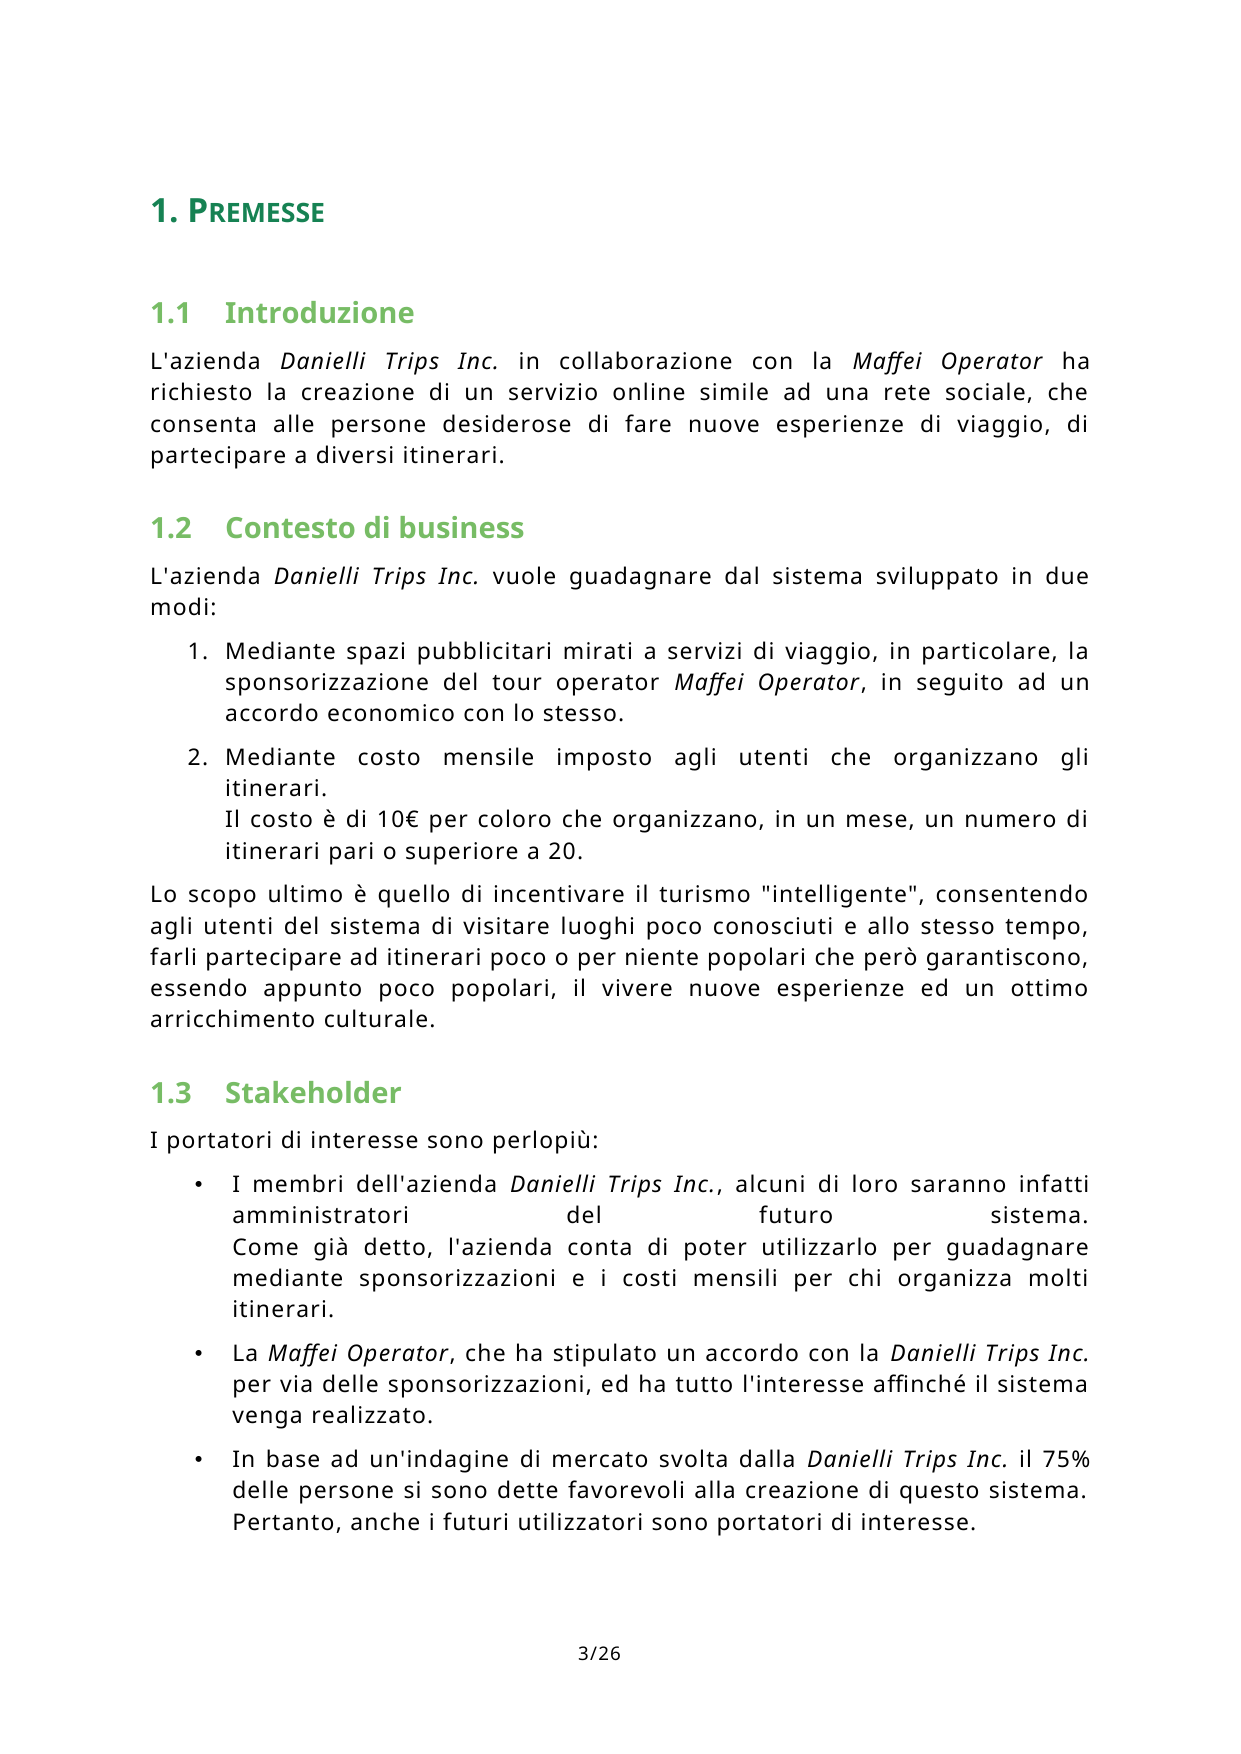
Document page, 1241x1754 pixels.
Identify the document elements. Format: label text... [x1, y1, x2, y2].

subtitle Contesto di business [150, 507, 1090, 547]
subtitle 1. Premesse [150, 187, 1090, 233]
list Mediante spazi pubblicitari mirati a servizi di viaggio, in particolare, la sponsorizzazione del tour operator Maffei Operator, in seguito ad un accordo economico con lo stesso. [187, 635, 1090, 728]
text L'azienda Danielli Trips Inc. in collaborazione con la Maffei Operator ha richiesto la creazione di un servizio online simile ad una rete sociale, che consenta alle persone desiderose di fare nuove esperienze di viaggio, di partecipare a diversi itinerari. [150, 345, 1090, 470]
list I membri dell'azienda Danielli Trips Inc., alcuni di loro saranno infatti amministratori del futuro sistema. Come già detto, l'azienda conta di poter utilizzarlo per guadagnare mediante sponsorizzazioni e i costi mensili per chi organizza molti itinerari. [194, 1168, 1090, 1324]
subtitle Introduzione [150, 293, 1090, 332]
list La Maffei Operator, che ha stipulato un accordo con la Danielli Trips Inc. per via delle sponsorizzazioni, ed ha tutto l'interesse affinché il sistema venga realizzato. [194, 1337, 1090, 1431]
list Mediante costo mensile imposto agli utenti che organizzano gli itinerari. Il costo è di 10€ per coloro che organizzano, in un mese, un numero di itinerari pari o superiore a 20. [187, 741, 1090, 866]
text Lo scopo ultimo è quello di incentivare il turismo "intelligente", consentendo agli utenti del sistema di visitare luoghi poco conosciuti e allo stesso tempo, farli partecipare ad itinerari poco o per niente popolari che però garantiscono, essendo appunto poco popolari, il vivere nuove esperienze ed un ottimo arricchimento culturale. [150, 878, 1090, 1035]
list In base ad un'indagine di mercato svolta dalla Danielli Trips Inc. il 75% delle persone si sono dette favorevoli alla creazione di questo sistema. Pertanto, anche i futuri utilizzatori sono portatori di interesse. [194, 1443, 1090, 1537]
subtitle Stakeholder [150, 1072, 1090, 1112]
text I portatori di interesse sono perlopiù: [150, 1124, 1090, 1156]
text L'azienda Danielli Trips Inc. vuole guadagnare dal sistema sviluppato in due modi: [150, 560, 1090, 622]
